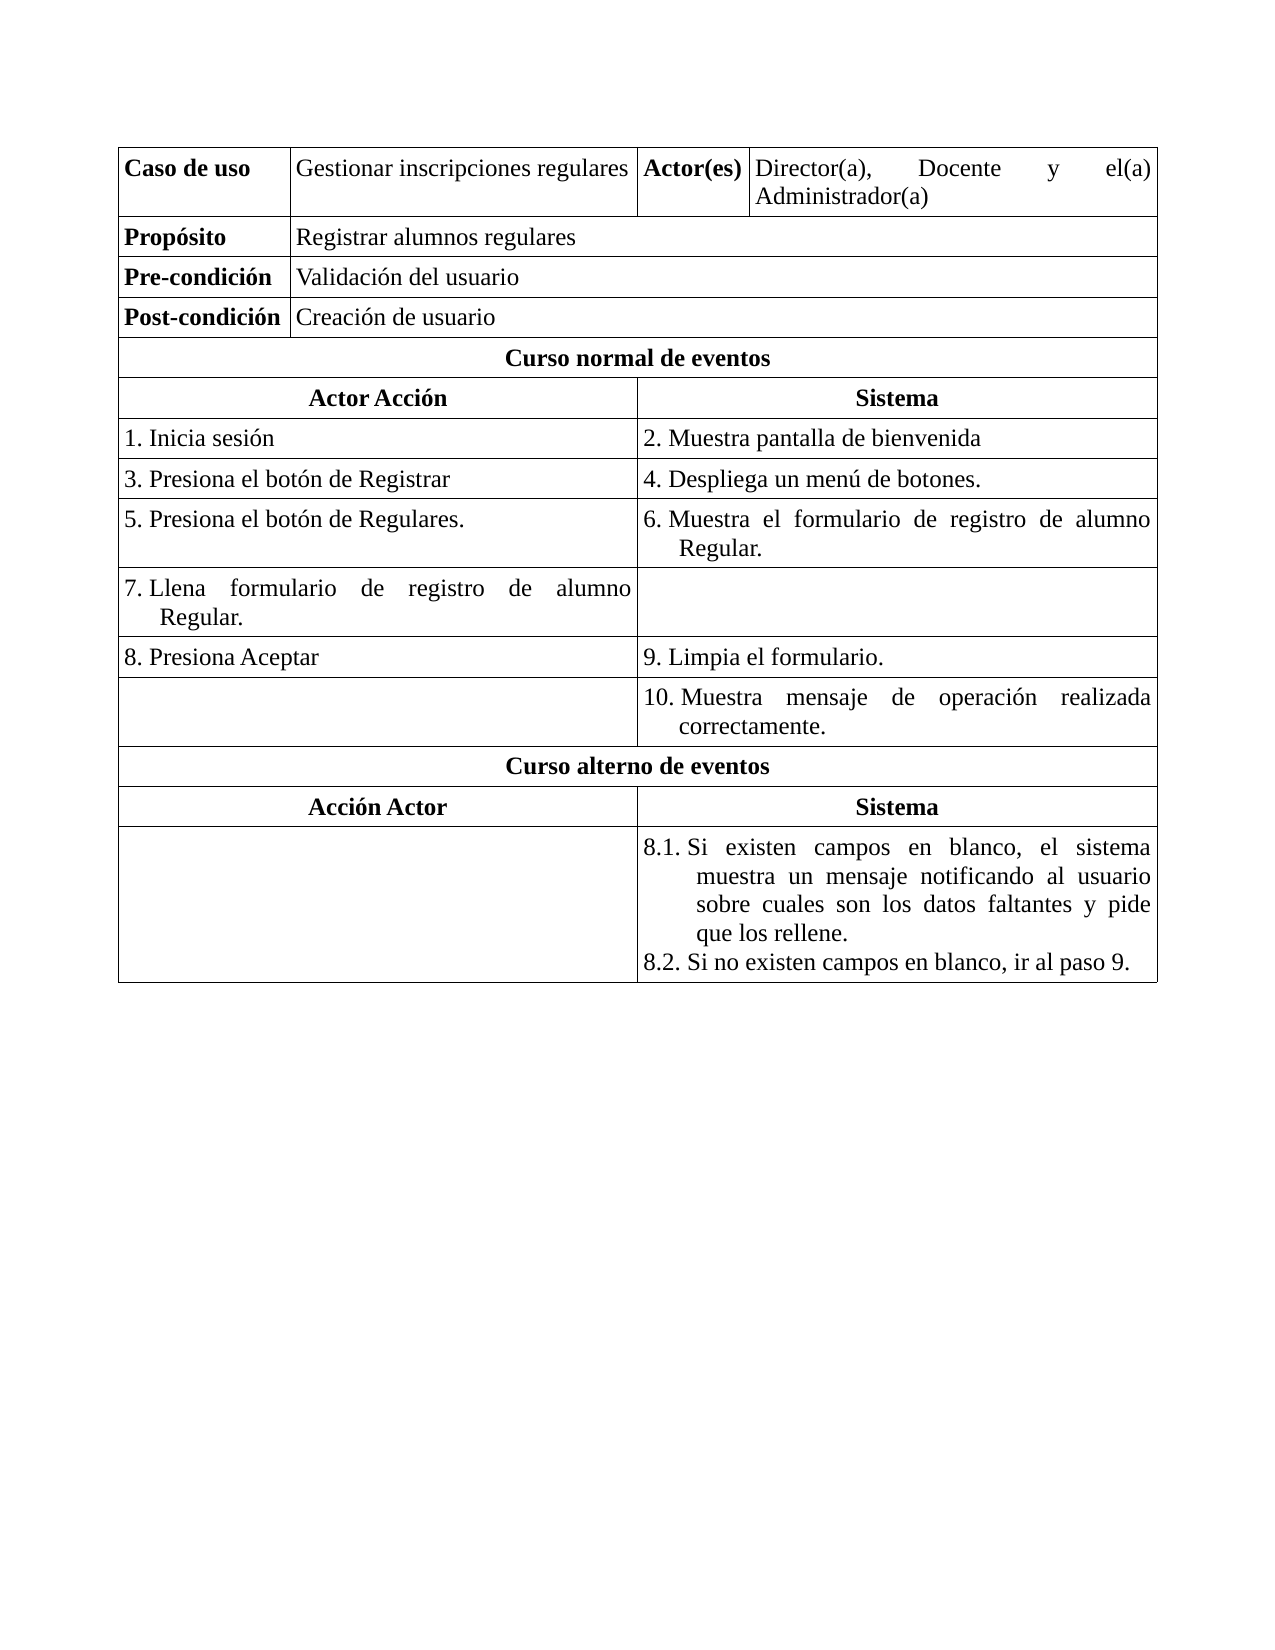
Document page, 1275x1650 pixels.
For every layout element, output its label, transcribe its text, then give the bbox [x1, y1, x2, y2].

table_cell Sistema [638, 787, 1157, 826]
table_cell Muestra mensaje de operación realizada correctamente. [638, 678, 1157, 746]
table_cell Si existen campos en blanco, el sistema muestra un mensaje notificando al usuario sobre cuales son los datos faltantes y pide que los rellene. Si no existen campos en blanco, ir al paso 9. [638, 827, 1157, 982]
table_cell [119, 827, 637, 982]
table_cell Post-condición [119, 298, 290, 337]
table_cell Curso alterno de eventos [119, 747, 1157, 786]
table_cell [119, 678, 637, 746]
table_header Director(a), Docente y el(a) Administrador(a) [750, 148, 1157, 216]
table_cell Despliega un menú de botones. [638, 459, 1157, 498]
table_header Caso de uso [119, 148, 290, 216]
table_cell Llena formulario de registro de alumno Regular. [119, 568, 637, 636]
table_cell Actor Acción [119, 378, 637, 417]
table_cell Presiona Aceptar [119, 637, 637, 677]
table_cell Inicia sesión [119, 419, 637, 458]
table_cell Muestra el formulario de registro de alumno Regular. [638, 499, 1157, 567]
table_cell Sistema [638, 378, 1157, 417]
table_cell Muestra pantalla de bienvenida [638, 419, 1157, 458]
table_cell Acción Actor [119, 787, 637, 826]
table_cell Registrar alumnos regulares [291, 217, 1157, 256]
table_cell [638, 568, 1157, 636]
table_cell Presiona el botón de Registrar [119, 459, 637, 498]
table_cell Limpia el formulario. [638, 637, 1157, 677]
table_cell Curso normal de eventos [119, 338, 1157, 377]
table_cell Pre-condición [119, 257, 290, 297]
table_cell Propósito [119, 217, 290, 256]
table_cell Presiona el botón de Regulares. [119, 499, 637, 567]
table_cell Validación del usuario [291, 257, 1157, 297]
table_header Gestionar inscripciones regulares [291, 148, 637, 216]
table_header Actor(es) [638, 148, 749, 216]
table_cell Creación de usuario [291, 298, 1157, 337]
